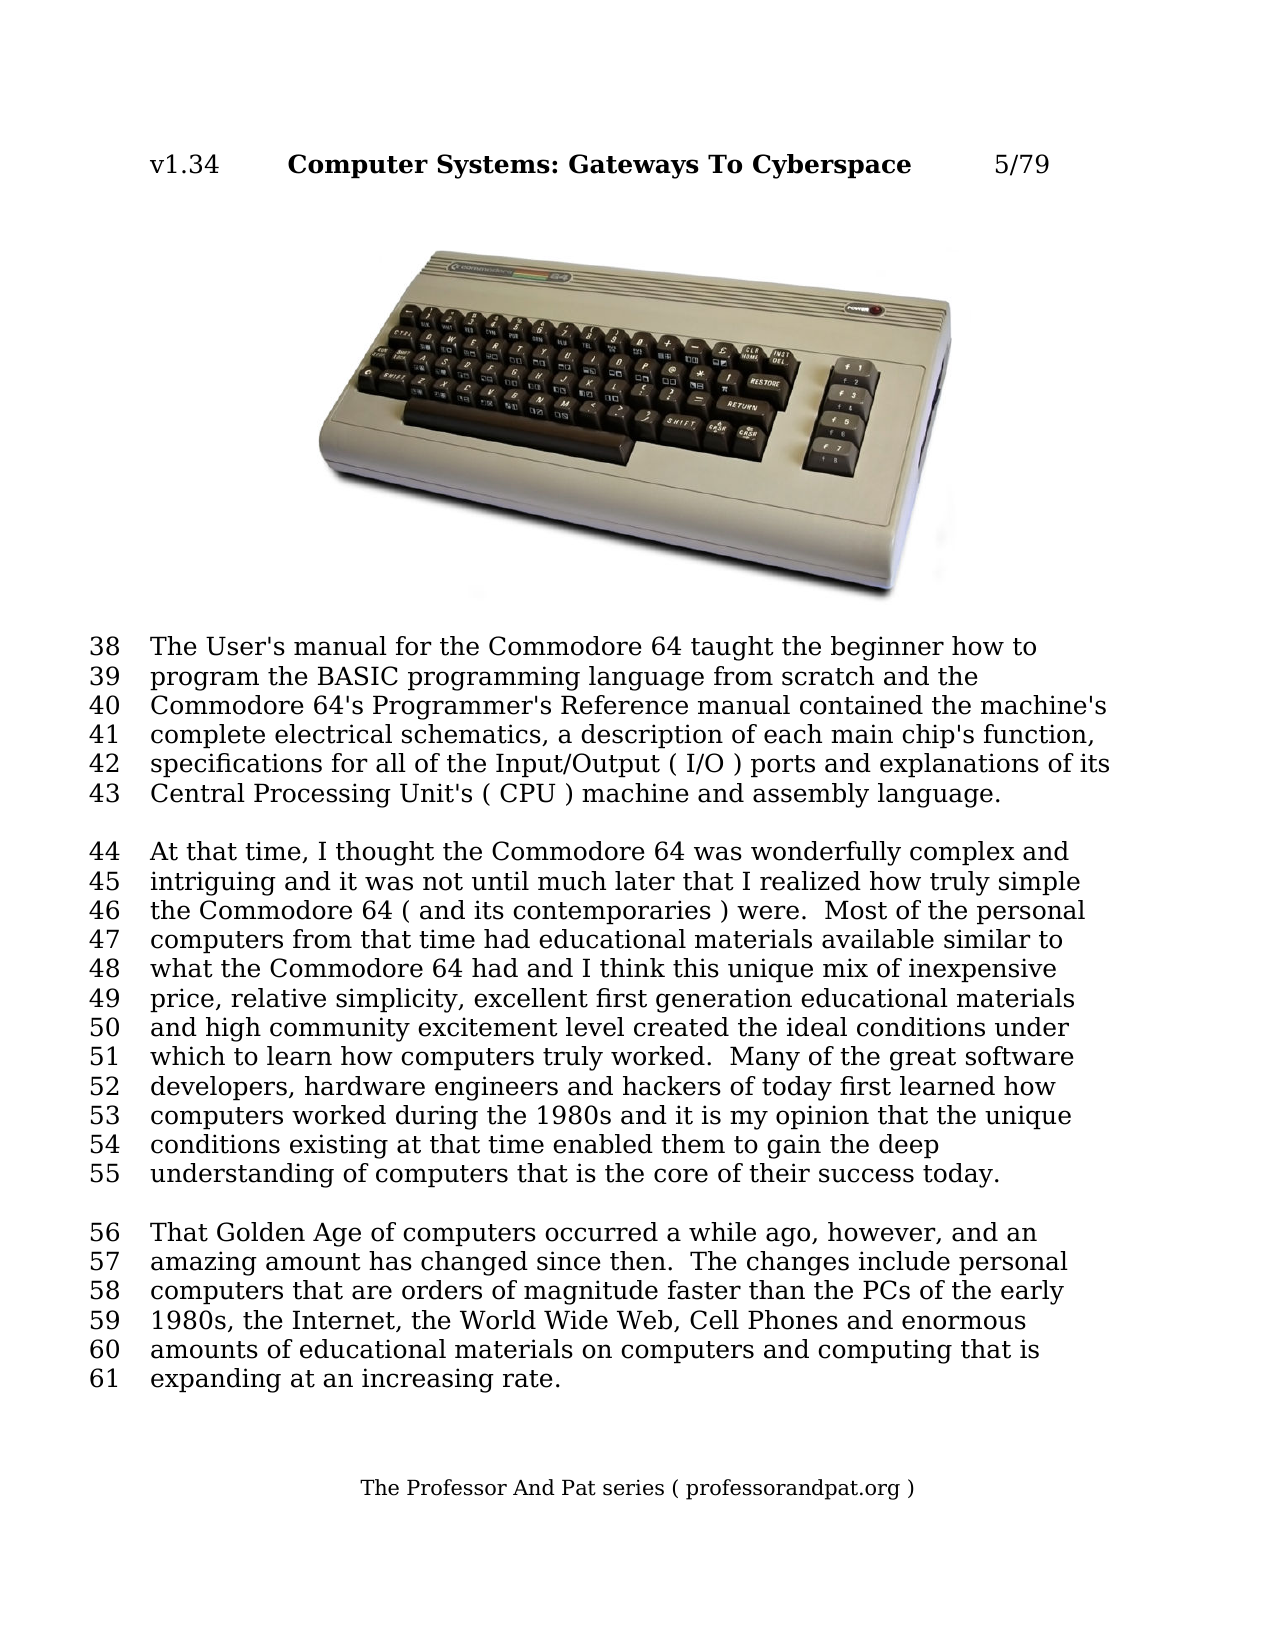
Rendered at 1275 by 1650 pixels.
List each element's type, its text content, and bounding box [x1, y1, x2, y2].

text At that time, I thought the Commodore 64 was wonderfully complex and intriguing and it was not until much later that I realized how truly simple the Commodore 64 ( and its contemporaries ) were. Most of the personal computers from that time had educational materials available similar to what the Commodore 64 had and I think this unique mix of inexpensive price, relative simplicity, excellent first generation educational materials and high community excitement level created the ideal conditions under which to learn how computers truly worked. Many of the great software developers, hardware engineers and hackers of today first learned how computers worked during the 1980s and it is my opinion that the unique conditions existing at that time enabled them to gain the deep understanding of computers that is the core of their success today. [150, 837, 1125, 1189]
text That Golden Age of computers occurred a while ago, however, and an amazing amount has changed since then. The changes include personal computers that are orders of magnitude faster than the PCs of the early 1980s, the Internet, the World Wide Web, Cell Phones and enormous amounts of educational materials on computers and computing that is expanding at an increasing rate. [150, 1218, 1125, 1394]
text The User's manual for the Commodore 64 taught the beginner how to program the BASIC programming language from scratch and the Commodore 64's Programmer's Reference manual contained the machine's complete electrical schematics, a description of each main chip's function, specifications for all of the Input/Output ( I/O ) ports and explanations of its Central Processing Unit's ( CPU ) machine and assembly language. [150, 210, 1125, 808]
picture [303, 210, 972, 633]
